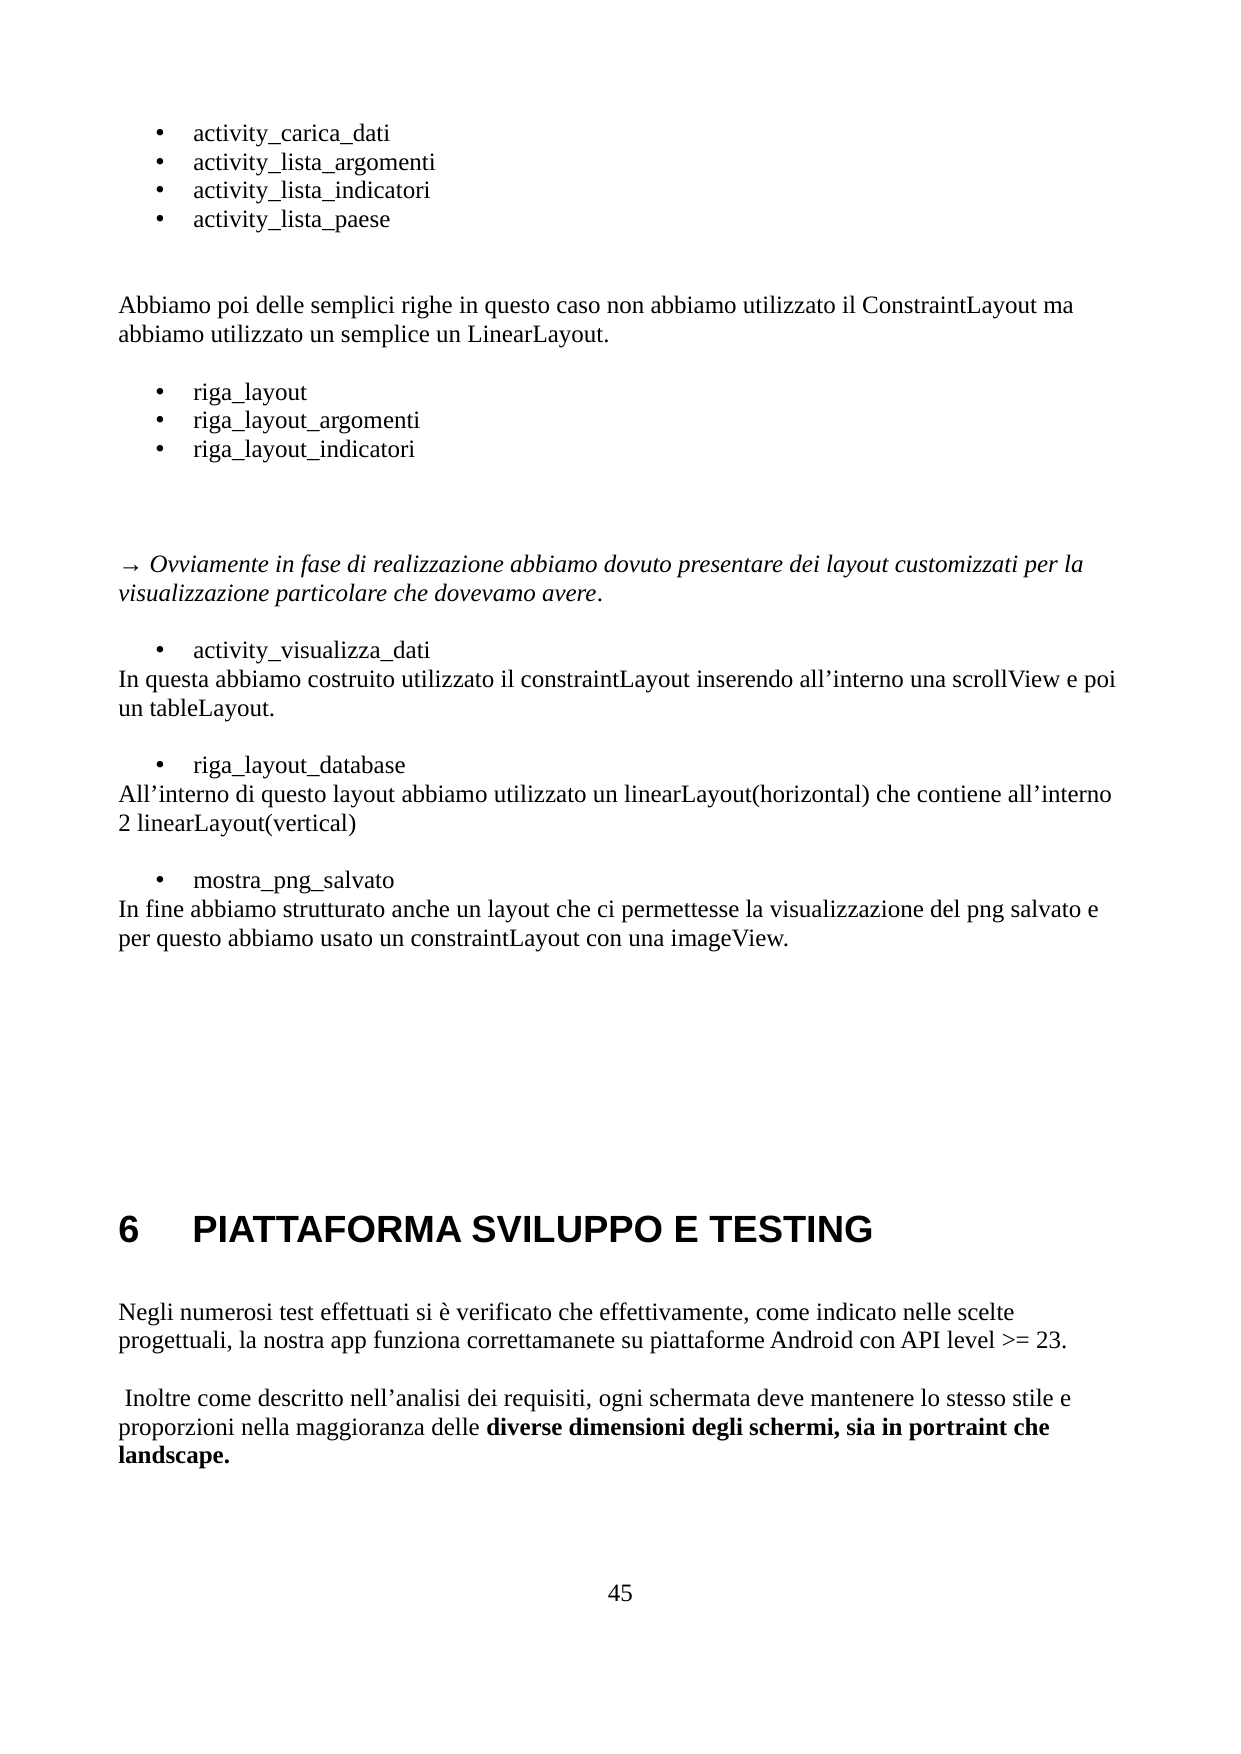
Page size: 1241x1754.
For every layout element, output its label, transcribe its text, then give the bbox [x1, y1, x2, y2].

list activity_lista_indicatori [156, 176, 1122, 204]
text Inoltre come descritto nell’analisi dei requisiti, ogni schermata deve mantenere lo stesso stile e proporzioni nella maggioranza delle diverse dimensioni degli schermi, sia in portraint che landscape. [118, 1383, 1122, 1469]
text Abbiamo poi delle semplici righe in questo caso non abbiamo utilizzato il ConstraintLayout ma abbiamo utilizzato un semplice un LinearLayout. [118, 291, 1122, 348]
list activity_visualizza_dati [156, 636, 1122, 664]
text Negli numerosi test effettuati si è verificato che effettivamente, come indicato nelle scelte progettuali, la nostra app funziona correttamanete su piattaforme Android con API level >= 23. [118, 1297, 1122, 1354]
list riga_layout_indicatori [156, 434, 1122, 463]
list riga_layout_database [156, 751, 1122, 779]
list activity_lista_paese [156, 204, 1122, 233]
text In fine abbiamo strutturato anche un layout che ci permettesse la visualizzazione del png salvato e per questo abbiamo usato un constraintLayout con una imageView. [118, 894, 1122, 952]
list activity_carica_dati [156, 118, 1122, 147]
list mostra_png_salvato [156, 866, 1122, 894]
subtitle 6 PIATTAFORMA SVILUPPO E TESTING [118, 1207, 1122, 1251]
list riga_layout_argomenti [156, 406, 1122, 434]
list riga_layout [156, 377, 1122, 406]
text All’interno di questo layout abbiamo utilizzato un linearLayout(horizontal) che contiene all’interno 2 linearLayout(vertical) [118, 779, 1122, 837]
list activity_lista_argomenti [156, 147, 1122, 176]
text In questa abbiamo costruito utilizzato il constraintLayout inserendo all’interno una scrollView e poi un tableLayout. [118, 664, 1122, 722]
text → Ovviamente in fase di realizzazione abbiamo dovuto presentare dei layout customizzati per la visualizzazione particolare che dovevamo avere. [118, 549, 1122, 607]
